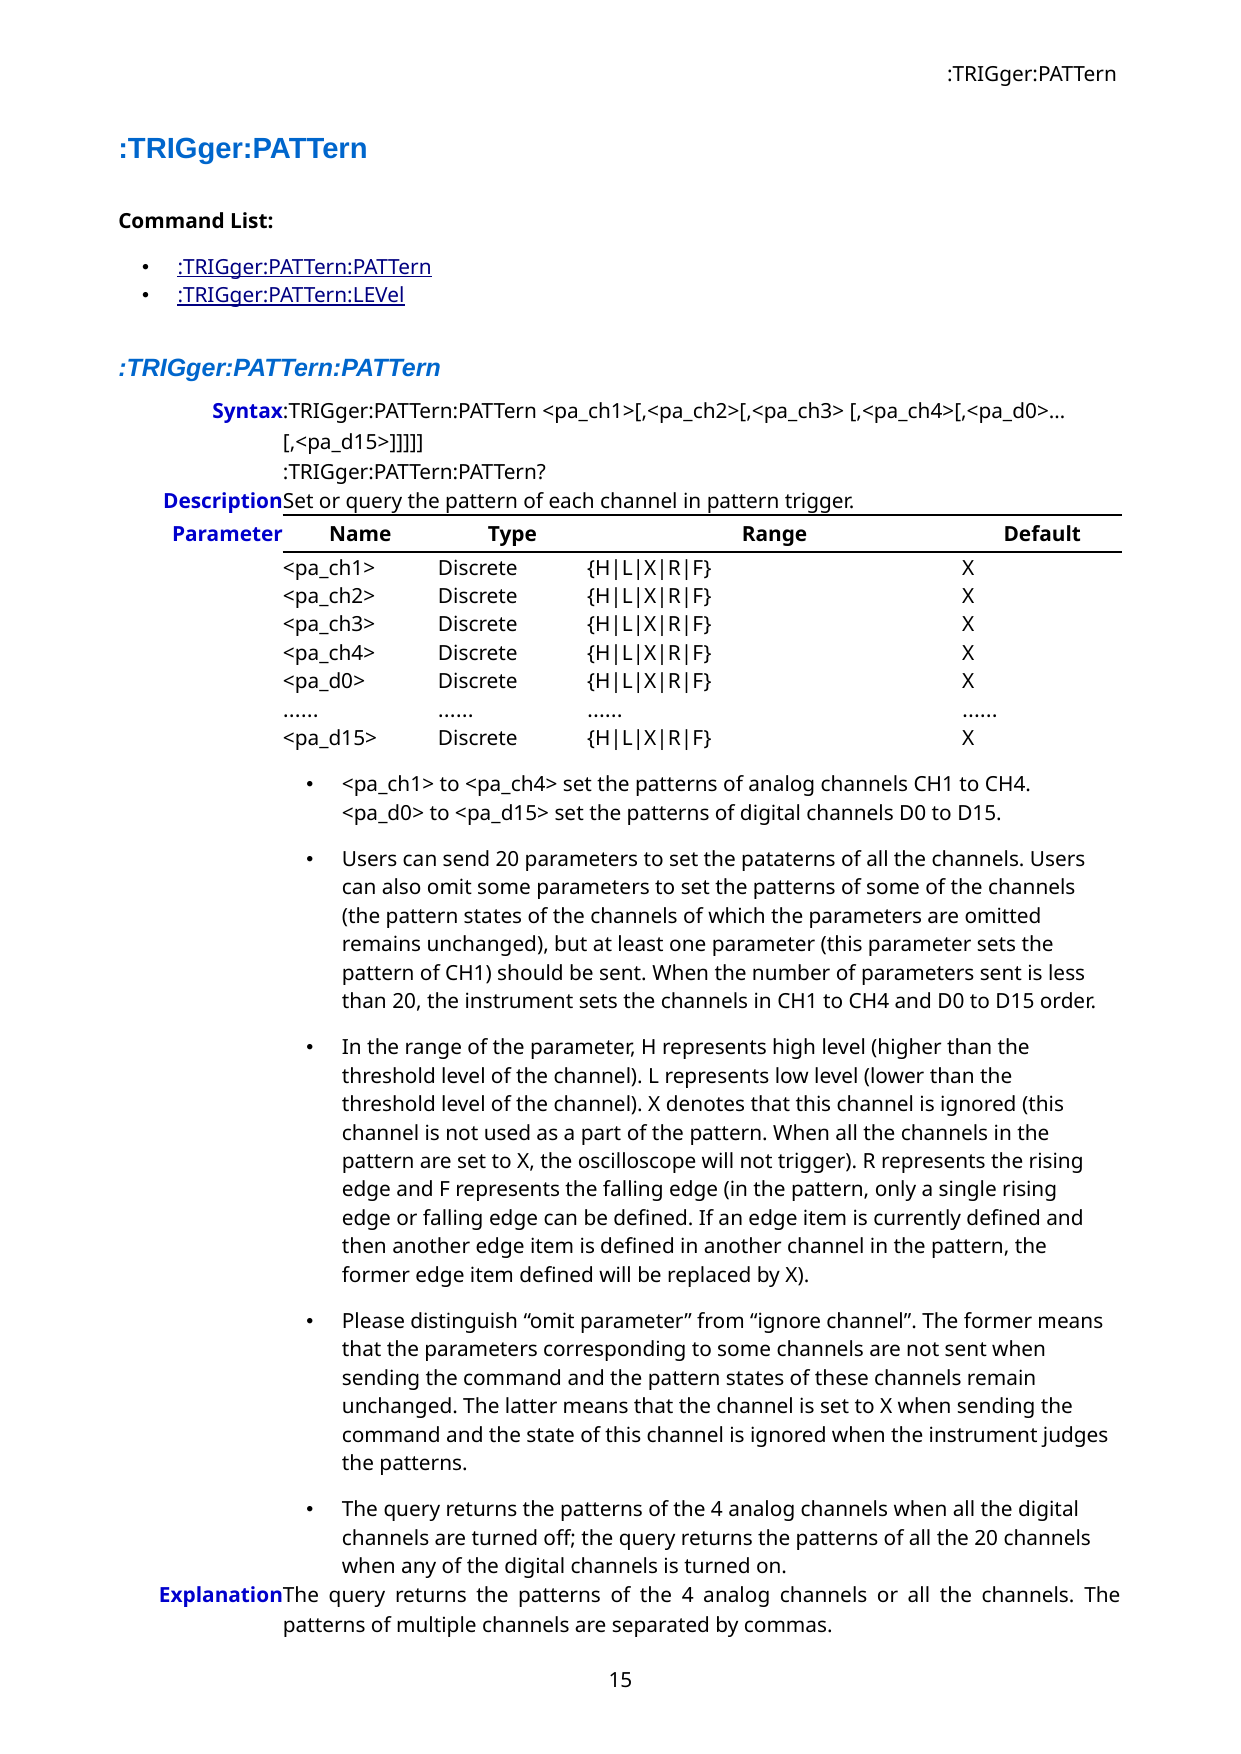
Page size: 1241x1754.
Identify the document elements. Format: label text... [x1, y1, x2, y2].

table_header Syntax [118, 397, 283, 486]
table_cell Default [962, 516, 1122, 551]
table_cell X [962, 581, 1122, 609]
list :TRIGger:PATTern:LEVel [142, 280, 1110, 309]
table_cell [118, 695, 283, 723]
table_cell {H|L|X|R|F} [587, 581, 962, 609]
table_cell The query returns the patterns of the 4 analog channels or all the channels. The patterns of multiple channels are separated by commas. [283, 1580, 1122, 1638]
table_cell [118, 666, 283, 695]
table_cell [118, 551, 283, 581]
table_cell Description [118, 486, 283, 514]
table_cell {H|L|X|R|F} [587, 723, 962, 752]
table_cell <pa_ch3> [283, 610, 438, 638]
list :TRIGger:PATTern:PATTern [142, 252, 1110, 280]
table_cell <pa_ch4> [283, 638, 438, 666]
table_cell [118, 723, 283, 752]
table_cell Discrete [438, 610, 587, 638]
table_cell Discrete [438, 723, 587, 752]
table_header :TRIGger:PATTern:PATTern <pa_ch1>[,<pa_ch2>[,<pa_ch3> [,<pa_ch4>[,<pa_d0>…[,<pa_d15>]]]]] :TRIGger:PATTern:PATTern? [283, 397, 1122, 486]
table_cell X [962, 723, 1122, 752]
subtitle :TRIGger:PATTern [118, 131, 1122, 165]
table_cell Name [283, 516, 438, 551]
table_cell X [962, 638, 1122, 666]
table_cell {H|L|X|R|F} [587, 553, 962, 581]
table_cell X [962, 666, 1122, 695]
table_cell Type [438, 516, 587, 551]
subtitle :TRIGger:PATTern:PATTern [118, 353, 1122, 382]
table_cell [118, 581, 283, 609]
table_cell [118, 610, 283, 638]
table_cell {H|L|X|R|F} [587, 638, 962, 666]
table_cell Parameter [118, 514, 283, 551]
table_cell Discrete [438, 553, 587, 581]
table_cell <pa_ch2> [283, 581, 438, 609]
table_cell <pa_ch1> to <pa_ch4> set the patterns of analog channels CH1 to CH4. <pa_d0> to <pa_d15> set the patterns of digital channels D0 to D15. Users can send 20 parameters to set the pataterns of all the channels. Users can also omit some parameters to set the patterns of some of the channels (the pattern states of the channels of which the parameters are omitted remains unchanged), but at least one parameter (this parameter sets the pattern of CH1) should be sent. When the number of parameters sent is less than 20, the instrument sets the channels in CH1 to CH4 and D0 to D15 order. In the range of the parameter, H represents high level (higher than the threshold level of the channel). L represents low level (lower than the threshold level of the channel). X denotes that this channel is ignored (this channel is not used as a part of the pattern. When all the channels in the pattern are set to X, the oscilloscope will not trigger). R represents the rising edge and F represents the falling edge (in the pattern, only a single rising edge or falling edge can be defined. If an edge item is currently defined and then another edge item is defined in another channel in the pattern, the former edge item defined will be replaced by X). Please distinguish “omit parameter” from “ignore channel”. The former means that the parameters corresponding to some channels are not sent when sending the command and the pattern states of these channels remain unchanged. The latter means that the channel is set to X when sending the command and the state of this channel is ignored when the instrument judges the patterns. The query returns the patterns of the 4 analog channels when all the digital channels are turned off; the query returns the patterns of all the 20 channels when any of the digital channels is turned on. [283, 752, 1122, 1580]
table_cell X [962, 610, 1122, 638]
table_cell Explanation [118, 1580, 283, 1638]
table_cell Discrete [438, 638, 587, 666]
table_cell Set or query the pattern of each channel in pattern trigger. [283, 486, 1122, 514]
table_cell Discrete [438, 581, 587, 609]
text Command List: [118, 206, 1122, 234]
table_cell …… [438, 695, 587, 723]
table_cell {H|L|X|R|F} [587, 610, 962, 638]
table_cell Range [587, 516, 962, 551]
table_cell {H|L|X|R|F} [587, 666, 962, 695]
table_cell <pa_d15> [283, 723, 438, 752]
table_cell …… [283, 695, 438, 723]
table_cell [118, 752, 283, 1580]
table_cell Discrete [438, 666, 587, 695]
table_cell X [962, 553, 1122, 581]
table_cell [118, 638, 283, 666]
table_cell …… [587, 695, 962, 723]
table_cell <pa_ch1> [283, 553, 438, 581]
table_cell …… [962, 695, 1122, 723]
table_cell <pa_d0> [283, 666, 438, 695]
